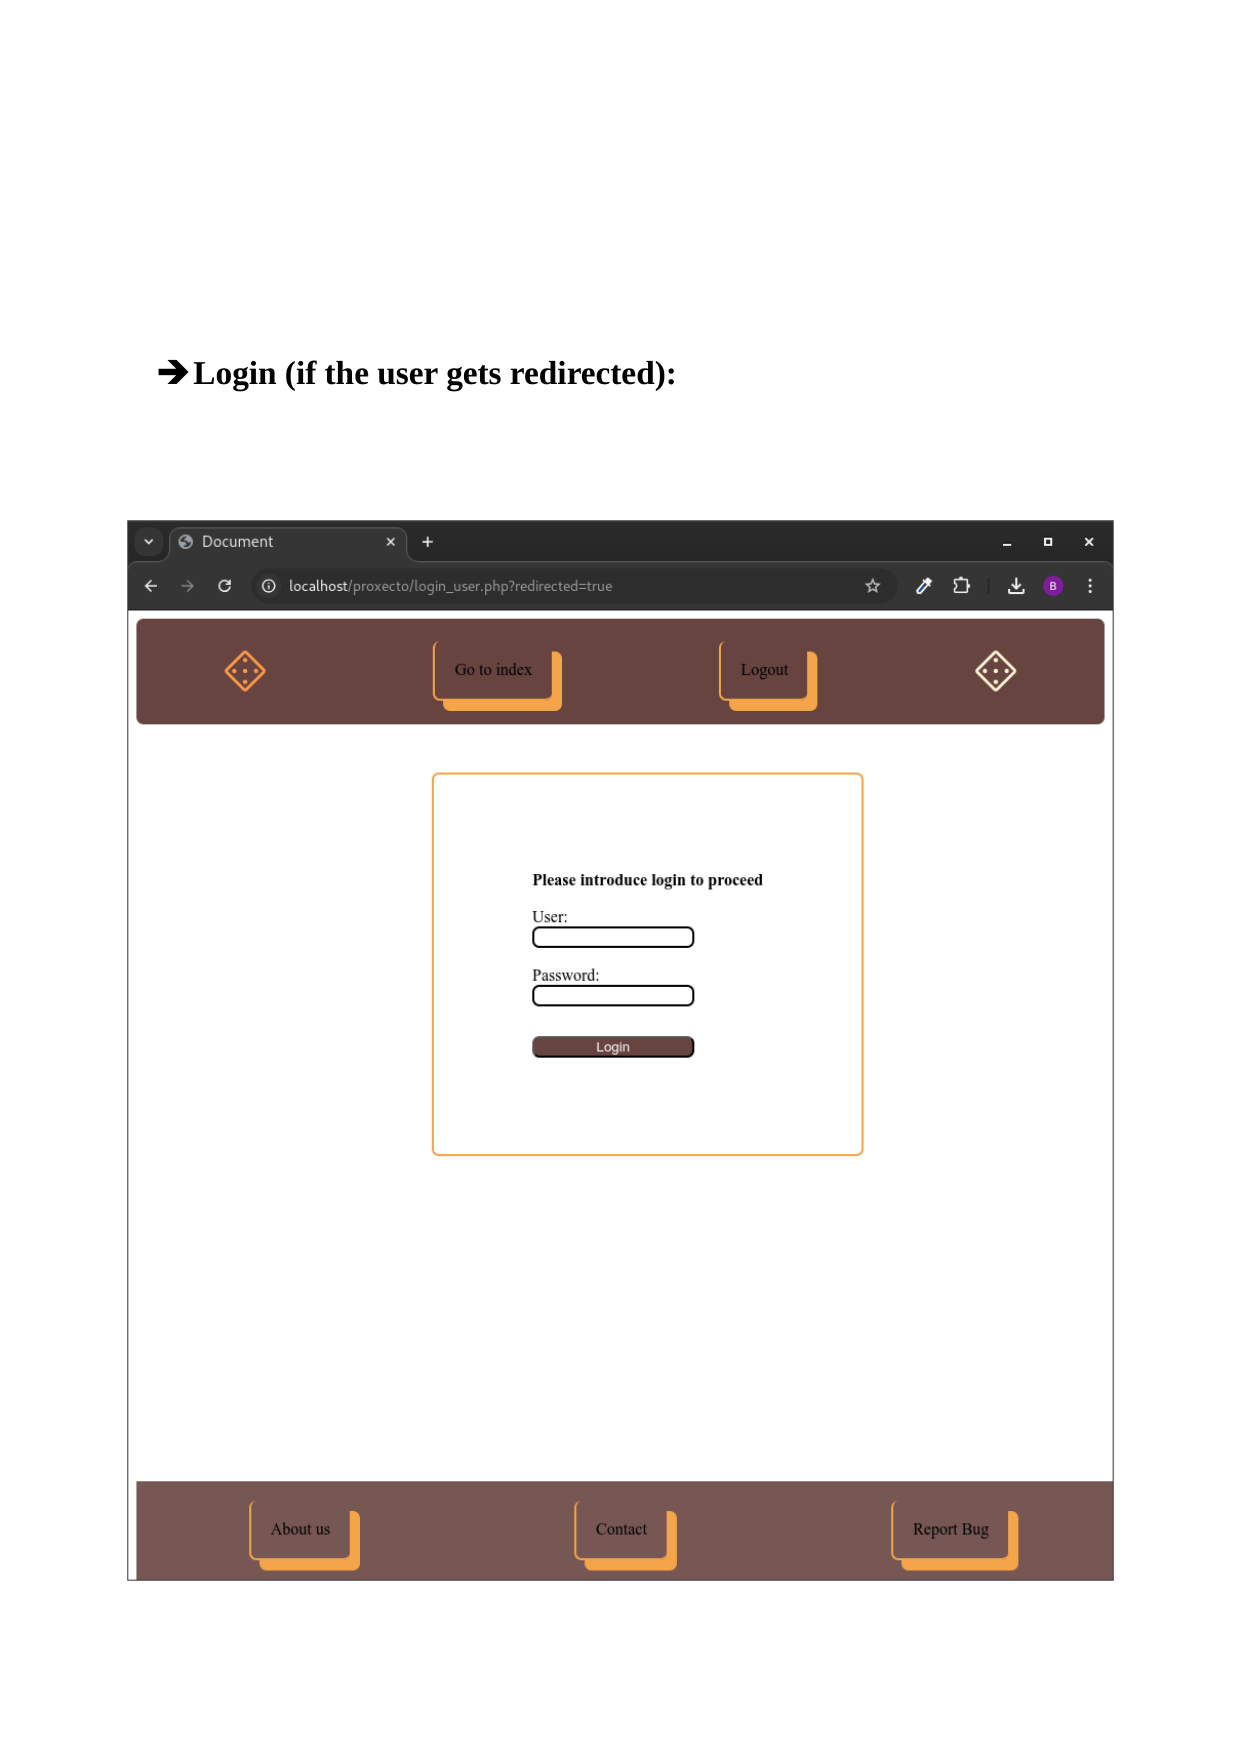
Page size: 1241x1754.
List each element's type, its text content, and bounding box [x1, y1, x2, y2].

picture [118, 511, 1123, 1590]
list Login (if the user gets redirected): [156, 354, 1122, 392]
